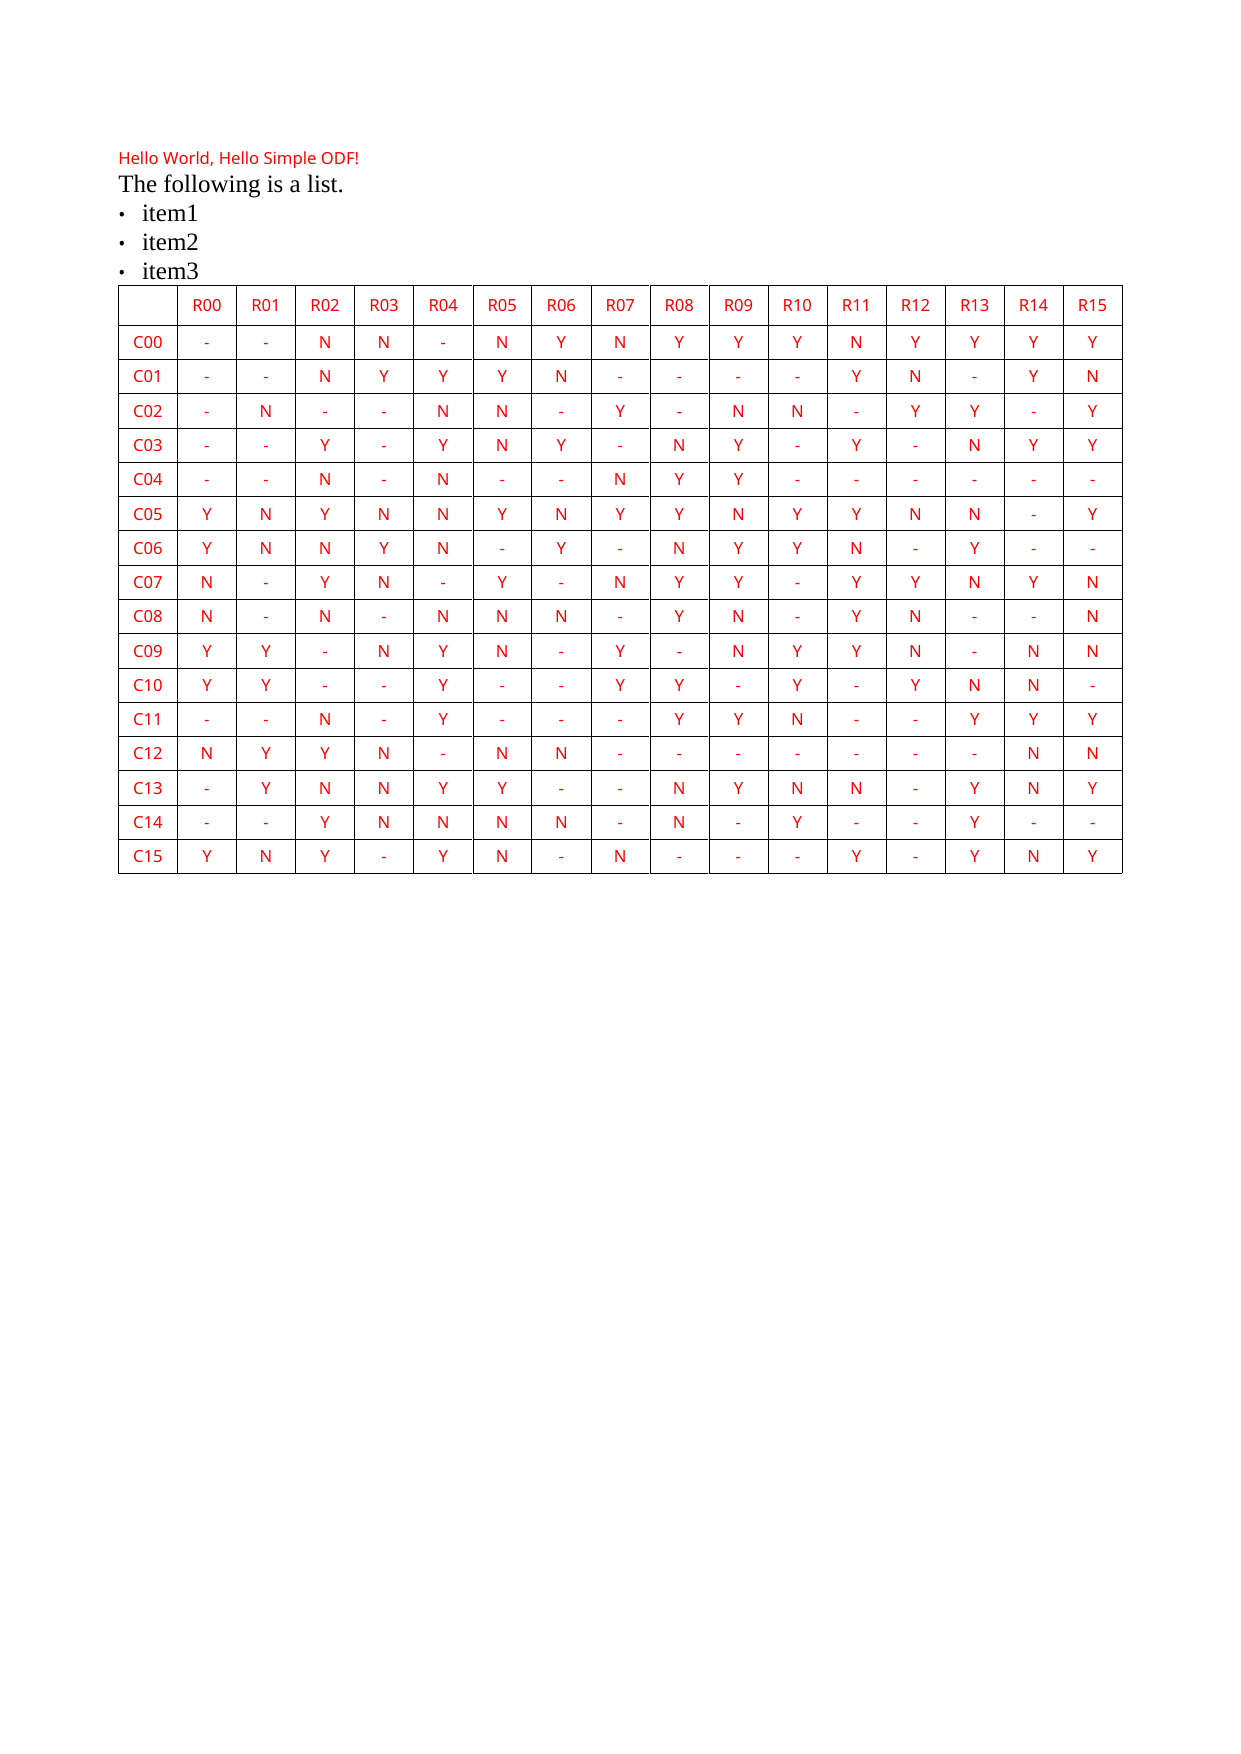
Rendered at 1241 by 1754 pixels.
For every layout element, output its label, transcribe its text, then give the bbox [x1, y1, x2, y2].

table_cell N [474, 737, 531, 770]
table_cell Y [474, 566, 531, 599]
table_cell N [237, 497, 295, 530]
table_cell Y [651, 497, 708, 530]
table_cell - [474, 531, 531, 565]
table_cell Y [828, 497, 886, 530]
table_cell Y [296, 806, 354, 839]
table_cell - [651, 360, 708, 393]
table_cell N [1064, 566, 1122, 599]
table_header R12 [887, 286, 945, 325]
table_cell N [592, 463, 649, 496]
table_cell N [828, 531, 886, 565]
table_cell - [532, 771, 591, 805]
table_cell N [355, 634, 413, 668]
table_cell N [592, 566, 649, 599]
table_cell - [237, 806, 295, 839]
table_cell - [887, 771, 945, 805]
table_cell Y [946, 771, 1004, 805]
table_cell - [178, 771, 236, 805]
table_header R14 [1005, 286, 1063, 325]
table_cell N [710, 394, 768, 428]
table_cell - [592, 737, 649, 770]
table_cell Y [887, 566, 945, 599]
table_cell Y [710, 326, 768, 359]
table_cell Y [946, 531, 1004, 565]
table_cell Y [1064, 497, 1122, 530]
table_cell - [532, 669, 591, 702]
table_cell Y [828, 634, 886, 668]
table_cell N [532, 600, 591, 633]
table_cell Y [651, 600, 708, 633]
table_cell Y [237, 634, 295, 668]
table_cell N [237, 394, 295, 428]
table_cell N [1064, 600, 1122, 633]
table_cell - [474, 703, 531, 736]
table_cell N [769, 771, 827, 805]
table_cell N [887, 497, 945, 530]
table_cell Y [1064, 840, 1122, 873]
table_cell N [592, 840, 649, 873]
table_cell - [651, 394, 708, 428]
table_cell N [355, 566, 413, 599]
table_header R08 [651, 286, 708, 325]
table_cell N [887, 600, 945, 633]
table_cell - [1005, 463, 1063, 496]
table_header R15 [1064, 286, 1122, 325]
table_cell Y [1005, 703, 1063, 736]
table_cell Y [1005, 360, 1063, 393]
table_cell Y [296, 840, 354, 873]
table_cell Y [946, 394, 1004, 428]
table_cell N [474, 634, 531, 668]
table_cell N [769, 394, 827, 428]
text The following is a list. [118, 169, 1122, 198]
table_cell N [1005, 634, 1063, 668]
table_cell N [474, 840, 531, 873]
table_cell N [651, 531, 708, 565]
table_cell Y [237, 771, 295, 805]
table_cell - [828, 806, 886, 839]
table_cell N [237, 840, 295, 873]
table_cell - [532, 394, 591, 428]
table_cell - [828, 703, 886, 736]
table_cell N [296, 600, 354, 633]
table_cell - [532, 634, 591, 668]
table_cell Y [414, 360, 472, 393]
table_cell - [1064, 806, 1122, 839]
table_header [119, 286, 177, 325]
table_cell N [414, 394, 472, 428]
table_cell - [1064, 531, 1122, 565]
table_cell - [592, 703, 649, 736]
table_cell - [355, 600, 413, 633]
table_cell Y [532, 429, 591, 462]
table_cell - [887, 463, 945, 496]
table_cell - [1005, 497, 1063, 530]
table_cell Y [296, 429, 354, 462]
table_cell - [414, 566, 472, 599]
table_cell Y [296, 497, 354, 530]
table_cell - [592, 531, 649, 565]
table_cell - [1005, 600, 1063, 633]
table_cell Y [532, 531, 591, 565]
table_cell N [946, 429, 1004, 462]
table_cell N [474, 429, 531, 462]
table_cell - [710, 840, 768, 873]
table_cell - [1064, 669, 1122, 702]
table_cell Y [828, 429, 886, 462]
table_cell - [237, 463, 295, 496]
table_cell - [651, 634, 708, 668]
table_cell - [887, 531, 945, 565]
table_cell Y [592, 634, 649, 668]
table_cell - [178, 463, 236, 496]
table_header R09 [710, 286, 768, 325]
table_cell - [178, 806, 236, 839]
table_cell N [296, 360, 354, 393]
table_cell N [296, 531, 354, 565]
table_cell Y [828, 840, 886, 873]
table_cell N [474, 600, 531, 633]
table_cell - [296, 394, 354, 428]
table_cell - [355, 669, 413, 702]
table_cell C02 [119, 394, 177, 428]
table_cell Y [1064, 394, 1122, 428]
table_cell - [355, 463, 413, 496]
table_cell N [532, 497, 591, 530]
table_cell N [828, 771, 886, 805]
table_cell - [769, 737, 827, 770]
table_cell Y [414, 771, 472, 805]
table_cell - [887, 840, 945, 873]
table_cell Y [1064, 429, 1122, 462]
table_cell - [710, 360, 768, 393]
table_cell N [710, 600, 768, 633]
table_cell - [592, 360, 649, 393]
table_cell - [887, 806, 945, 839]
table_cell - [887, 429, 945, 462]
table_cell Y [1064, 703, 1122, 736]
table_cell - [769, 360, 827, 393]
table_cell - [651, 840, 708, 873]
table_cell Y [592, 394, 649, 428]
table_header R13 [946, 286, 1004, 325]
table_cell Y [414, 703, 472, 736]
table_cell - [592, 600, 649, 633]
table_cell - [296, 669, 354, 702]
table_cell C08 [119, 600, 177, 633]
table_cell - [355, 429, 413, 462]
table_cell N [296, 703, 354, 736]
table_cell - [710, 737, 768, 770]
table_cell Y [296, 566, 354, 599]
table_cell - [237, 566, 295, 599]
table_cell - [414, 737, 472, 770]
table_cell N [355, 737, 413, 770]
table_header R06 [532, 286, 591, 325]
table_cell - [474, 463, 531, 496]
table_cell N [1005, 669, 1063, 702]
table_cell Y [1064, 326, 1122, 359]
table_cell C03 [119, 429, 177, 462]
list item2 [118, 227, 1122, 256]
table_cell Y [946, 703, 1004, 736]
table_cell N [946, 497, 1004, 530]
table_cell N [355, 326, 413, 359]
table_cell N [355, 806, 413, 839]
table_cell - [1064, 463, 1122, 496]
table_cell Y [592, 497, 649, 530]
table_cell Y [178, 531, 236, 565]
table_cell Y [414, 669, 472, 702]
table_cell Y [592, 669, 649, 702]
table_cell Y [710, 429, 768, 462]
table_cell C14 [119, 806, 177, 839]
table_cell - [946, 634, 1004, 668]
table_cell C11 [119, 703, 177, 736]
table_cell - [769, 429, 827, 462]
table_cell N [1064, 634, 1122, 668]
table_cell Y [474, 771, 531, 805]
table_cell - [178, 326, 236, 359]
table_cell Y [710, 531, 768, 565]
table_cell Y [769, 531, 827, 565]
table_header R03 [355, 286, 413, 325]
table_cell - [296, 634, 354, 668]
table_cell - [592, 771, 649, 805]
table_cell C07 [119, 566, 177, 599]
table_cell N [355, 771, 413, 805]
table_cell Y [651, 326, 708, 359]
table_cell N [414, 531, 472, 565]
table_cell C06 [119, 531, 177, 565]
table_cell - [237, 360, 295, 393]
table_cell N [828, 326, 886, 359]
table_cell Y [651, 703, 708, 736]
table_cell Y [828, 566, 886, 599]
table_cell Y [887, 669, 945, 702]
table_cell - [237, 600, 295, 633]
table_cell Y [355, 360, 413, 393]
table_cell C00 [119, 326, 177, 359]
table_cell - [828, 669, 886, 702]
table_cell - [769, 600, 827, 633]
table_cell N [178, 600, 236, 633]
table_cell - [887, 737, 945, 770]
table_cell Y [946, 326, 1004, 359]
table_cell Y [769, 669, 827, 702]
table_cell Y [178, 669, 236, 702]
table_cell N [651, 806, 708, 839]
table_cell Y [769, 326, 827, 359]
table_header R11 [828, 286, 886, 325]
table_cell Y [474, 497, 531, 530]
table_cell - [1005, 394, 1063, 428]
table_cell - [828, 463, 886, 496]
table_cell Y [178, 497, 236, 530]
table_cell - [532, 840, 591, 873]
table_cell Y [414, 840, 472, 873]
table_cell C13 [119, 771, 177, 805]
table_cell Y [474, 360, 531, 393]
table_cell - [710, 806, 768, 839]
table_cell - [710, 669, 768, 702]
table_cell N [296, 771, 354, 805]
table_cell Y [651, 463, 708, 496]
table_cell Y [1005, 429, 1063, 462]
table_cell Y [887, 326, 945, 359]
table_cell N [1005, 771, 1063, 805]
table_header R07 [592, 286, 649, 325]
table_cell C12 [119, 737, 177, 770]
table_cell C15 [119, 840, 177, 873]
table_cell - [355, 840, 413, 873]
table_cell N [355, 497, 413, 530]
table_cell N [414, 600, 472, 633]
table_cell Y [769, 806, 827, 839]
table_cell N [946, 669, 1004, 702]
table_cell N [414, 463, 472, 496]
table_cell Y [710, 566, 768, 599]
table_cell Y [532, 326, 591, 359]
table_cell - [592, 806, 649, 839]
table_header R05 [474, 286, 531, 325]
table_cell - [178, 429, 236, 462]
table_cell Y [178, 634, 236, 668]
table_cell N [532, 806, 591, 839]
table_cell - [1005, 806, 1063, 839]
table_cell C10 [119, 669, 177, 702]
table_cell - [532, 463, 591, 496]
table_cell Y [1005, 326, 1063, 359]
table_cell N [651, 771, 708, 805]
table_cell Y [946, 840, 1004, 873]
table_cell Y [710, 463, 768, 496]
table_cell - [237, 703, 295, 736]
table_cell Y [1064, 771, 1122, 805]
table_cell Y [296, 737, 354, 770]
table_cell Y [651, 669, 708, 702]
table_cell Y [828, 600, 886, 633]
table_cell N [296, 326, 354, 359]
table_cell - [769, 463, 827, 496]
table_cell N [769, 703, 827, 736]
table_cell - [887, 703, 945, 736]
table_cell N [946, 566, 1004, 599]
table_cell N [1005, 737, 1063, 770]
table_cell N [532, 737, 591, 770]
table_cell - [178, 703, 236, 736]
table_cell N [474, 394, 531, 428]
table_cell N [1005, 840, 1063, 873]
table_cell N [710, 497, 768, 530]
table_cell N [710, 634, 768, 668]
table_cell Y [769, 634, 827, 668]
table_cell N [178, 566, 236, 599]
table_cell Y [178, 840, 236, 873]
table_cell N [178, 737, 236, 770]
table_cell N [414, 497, 472, 530]
table_cell - [946, 463, 1004, 496]
table_cell N [651, 429, 708, 462]
table_cell Y [414, 429, 472, 462]
text Hello World, Hello Simple ODF! [118, 147, 1122, 169]
table_header R04 [414, 286, 472, 325]
table_cell N [887, 360, 945, 393]
table_header R10 [769, 286, 827, 325]
table_cell - [769, 566, 827, 599]
table_cell N [1064, 360, 1122, 393]
table_cell Y [237, 737, 295, 770]
table_cell C04 [119, 463, 177, 496]
table_cell - [769, 840, 827, 873]
table_cell N [414, 806, 472, 839]
table_cell N [532, 360, 591, 393]
table_cell - [237, 429, 295, 462]
table_cell Y [651, 566, 708, 599]
table_cell Y [887, 394, 945, 428]
table_cell N [474, 806, 531, 839]
table_cell - [532, 703, 591, 736]
table_cell - [946, 360, 1004, 393]
table_header R01 [237, 286, 295, 325]
table_cell N [887, 634, 945, 668]
table_cell - [651, 737, 708, 770]
table_cell - [1005, 531, 1063, 565]
table_cell - [946, 600, 1004, 633]
table_cell Y [769, 497, 827, 530]
table_cell - [474, 669, 531, 702]
table_cell - [414, 326, 472, 359]
table_cell C05 [119, 497, 177, 530]
table_cell - [592, 429, 649, 462]
table_header R02 [296, 286, 354, 325]
table_cell Y [710, 771, 768, 805]
table_cell N [1064, 737, 1122, 770]
table_cell Y [828, 360, 886, 393]
table_cell N [237, 531, 295, 565]
table_cell - [828, 394, 886, 428]
table_cell Y [414, 634, 472, 668]
table_cell - [828, 737, 886, 770]
table_cell - [178, 360, 236, 393]
table_header R00 [178, 286, 236, 325]
table_cell Y [710, 703, 768, 736]
table_cell N [474, 326, 531, 359]
table_cell - [946, 737, 1004, 770]
table_cell Y [946, 806, 1004, 839]
table_cell - [355, 394, 413, 428]
table_cell - [178, 394, 236, 428]
table_cell - [237, 326, 295, 359]
table_cell C01 [119, 360, 177, 393]
table_cell N [296, 463, 354, 496]
table_cell N [592, 326, 649, 359]
table_cell - [355, 703, 413, 736]
table_cell - [532, 566, 591, 599]
table_cell Y [355, 531, 413, 565]
table_cell Y [1005, 566, 1063, 599]
list item1 [118, 198, 1122, 227]
list item3 [118, 256, 1122, 284]
table_cell Y [237, 669, 295, 702]
table_cell C09 [119, 634, 177, 668]
